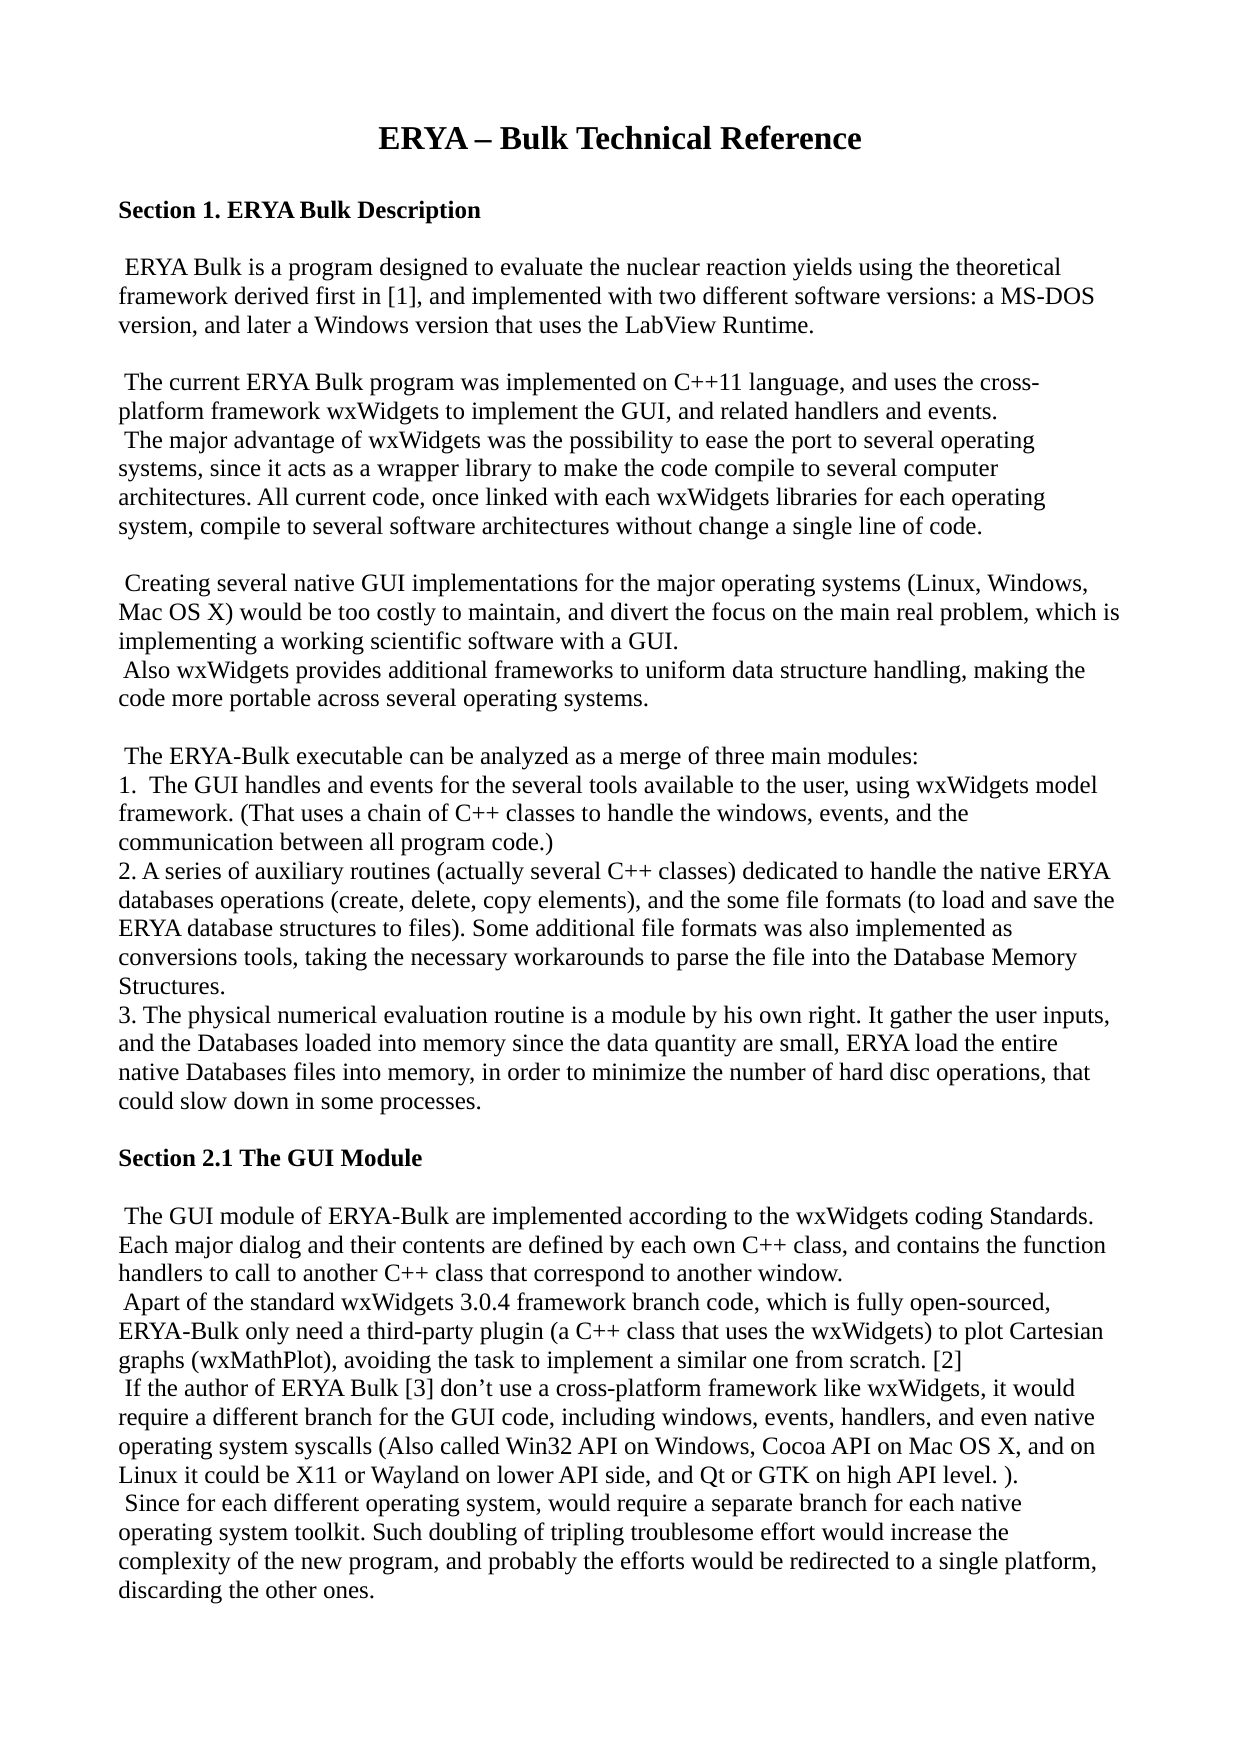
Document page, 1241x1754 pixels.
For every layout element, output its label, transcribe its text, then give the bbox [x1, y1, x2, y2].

text Also wxWidgets provides additional frameworks to uniform data structure handling, making the code more portable across several operating systems. [118, 655, 1122, 712]
text Apart of the standard wxWidgets 3.0.4 framework branch code, which is fully open-sourced, ERYA-Bulk only need a third-party plugin (a C++ class that uses the wxWidgets) to plot Cartesian graphs (wxMathPlot), avoiding the task to implement a similar one from scratch. [2] [118, 1287, 1122, 1373]
text ERYA – Bulk Technical Reference [118, 118, 1122, 156]
text The GUI module of ERYA-Bulk are implemented according to the wxWidgets coding Standards. Each major dialog and their contents are defined by each own C++ class, and contains the function handlers to call to another C++ class that correspond to another window. [118, 1201, 1122, 1287]
text ERYA Bulk is a program designed to evaluate the nuclear reaction yields using the theoretical framework derived first in [1], and implemented with two different software versions: a MS-DOS version, and later a Windows version that uses the LabView Runtime. [118, 252, 1122, 338]
text Creating several native GUI implementations for the major operating systems (Linux, Windows, Mac OS X) would be too costly to maintain, and divert the focus on the main real problem, which is implementing a working scientific software with a GUI. [118, 568, 1122, 655]
text The current ERYA Bulk program was implemented on C++11 language, and uses the cross-platform framework wxWidgets to implement the GUI, and related handlers and events. [118, 367, 1122, 425]
text 2. A series of auxiliary routines (actually several C++ classes) dedicated to handle the native ERYA databases operations (create, delete, copy elements), and the some file formats (to load and save the ERYA database structures to files). Some additional file formats was also implemented as conversions tools, taking the necessary workarounds to parse the file into the Database Memory Structures. [118, 856, 1122, 1000]
text 3. The physical numerical evaluation routine is a module by his own right. It gather the user inputs, and the Databases loaded into memory since the data quantity are small, ERYA load the entire native Databases files into memory, in order to minimize the number of hard disc operations, that could slow down in some processes. [118, 1000, 1122, 1115]
text Since for each different operating system, would require a separate branch for each native operating system toolkit. Such doubling of tripling troublesome effort would increase the complexity of the new program, and probably the efforts would be redirected to a single platform, discarding the other ones. [118, 1488, 1122, 1603]
text The major advantage of wxWidgets was the possibility to ease the port to several operating systems, since it acts as a wrapper library to make the code compile to several computer architectures. All current code, once linked with each wxWidgets libraries for each operating system, compile to several software architectures without change a single line of code. [118, 425, 1122, 540]
text Section 2.1 The GUI Module [118, 1143, 1122, 1172]
text The ERYA-Bulk executable can be analyzed as a merge of three main modules: [118, 741, 1122, 770]
text 1. The GUI handles and events for the several tools available to the user, using wxWidgets model framework. (That uses a chain of C++ classes to handle the windows, events, and the communication between all program code.) [118, 770, 1122, 856]
text If the author of ERYA Bulk [3] don’t use a cross-platform framework like wxWidgets, it would require a different branch for the GUI code, including windows, events, handlers, and even native operating system syscalls (Also called Win32 API on Windows, Cocoa API on Mac OS X, and on Linux it could be X11 or Wayland on lower API side, and Qt or GTK on high API level. ). [118, 1373, 1122, 1488]
text Section 1. ERYA Bulk Description [118, 195, 1122, 223]
